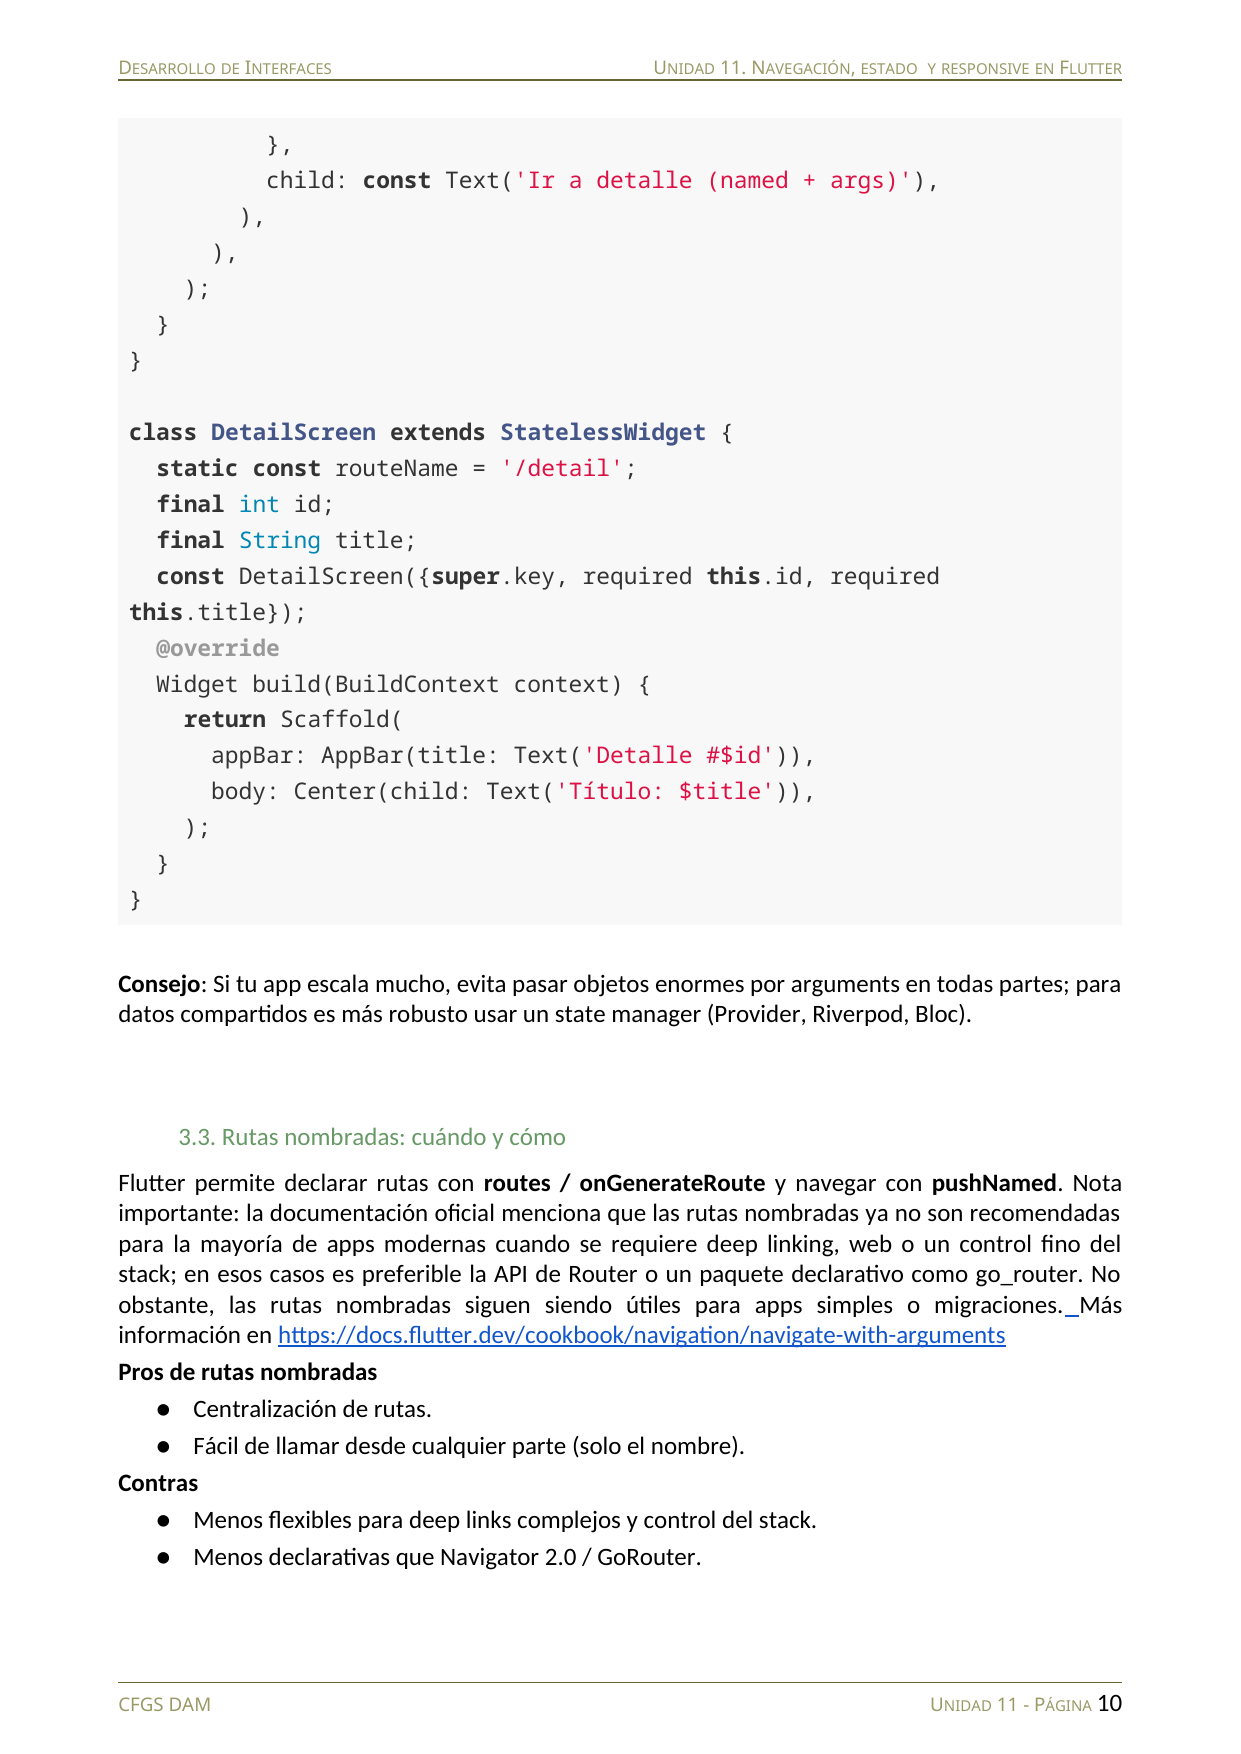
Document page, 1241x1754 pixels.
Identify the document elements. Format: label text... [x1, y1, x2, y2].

list Fácil de llamar desde cualquier parte (solo el nombre). [156, 1430, 1122, 1461]
text Flutter permite declarar rutas con routes / onGenerateRoute y navegar con pushNamed. Nota importante: la documentación oficial menciona que las rutas nombradas ya no son recomendadas para la mayoría de apps modernas cuando se requiere deep linking, web o un control fino del stack; en esos casos es preferible la API de Router o un paquete declarativo como go_router. No obstante, las rutas nombradas siguen siendo útiles para apps simples o migraciones. Más información en https://docs.flutter.dev/cookbook/navigation/navigate-with-arguments [118, 1167, 1122, 1350]
table_header }, child: const Text('Ir a detalle (named + args)'), ), ), ); } } class DetailScreen extends StatelessWidget { static const routeName = '/detail'; final int id; final String title; const DetailScreen({super.key, required this.id, required this.title}); @override Widget build(BuildContext context) { return Scaffold( appBar: AppBar(title: Text('Detalle #$id')), body: Center(child: Text('Título: $title')), ); } } [118, 118, 1122, 925]
text Contras [118, 1467, 1122, 1498]
list Menos flexibles para deep links complejos y control del stack. [156, 1504, 1122, 1535]
text Consejo: Si tu app escala mucho, evita pasar objetos enormes por arguments en todas partes; para datos compartidos es más robusto usar un state manager (Provider, Riverpod, Bloc). [118, 968, 1122, 1029]
subtitle 3.3. Rutas nombradas: cuándo y cómo [178, 1122, 1122, 1152]
list Centralización de rutas. [156, 1393, 1122, 1424]
text Pros de rutas nombradas [118, 1356, 1122, 1387]
list Menos declarativas que Navigator 2.0 / GoRouter. [156, 1541, 1122, 1572]
